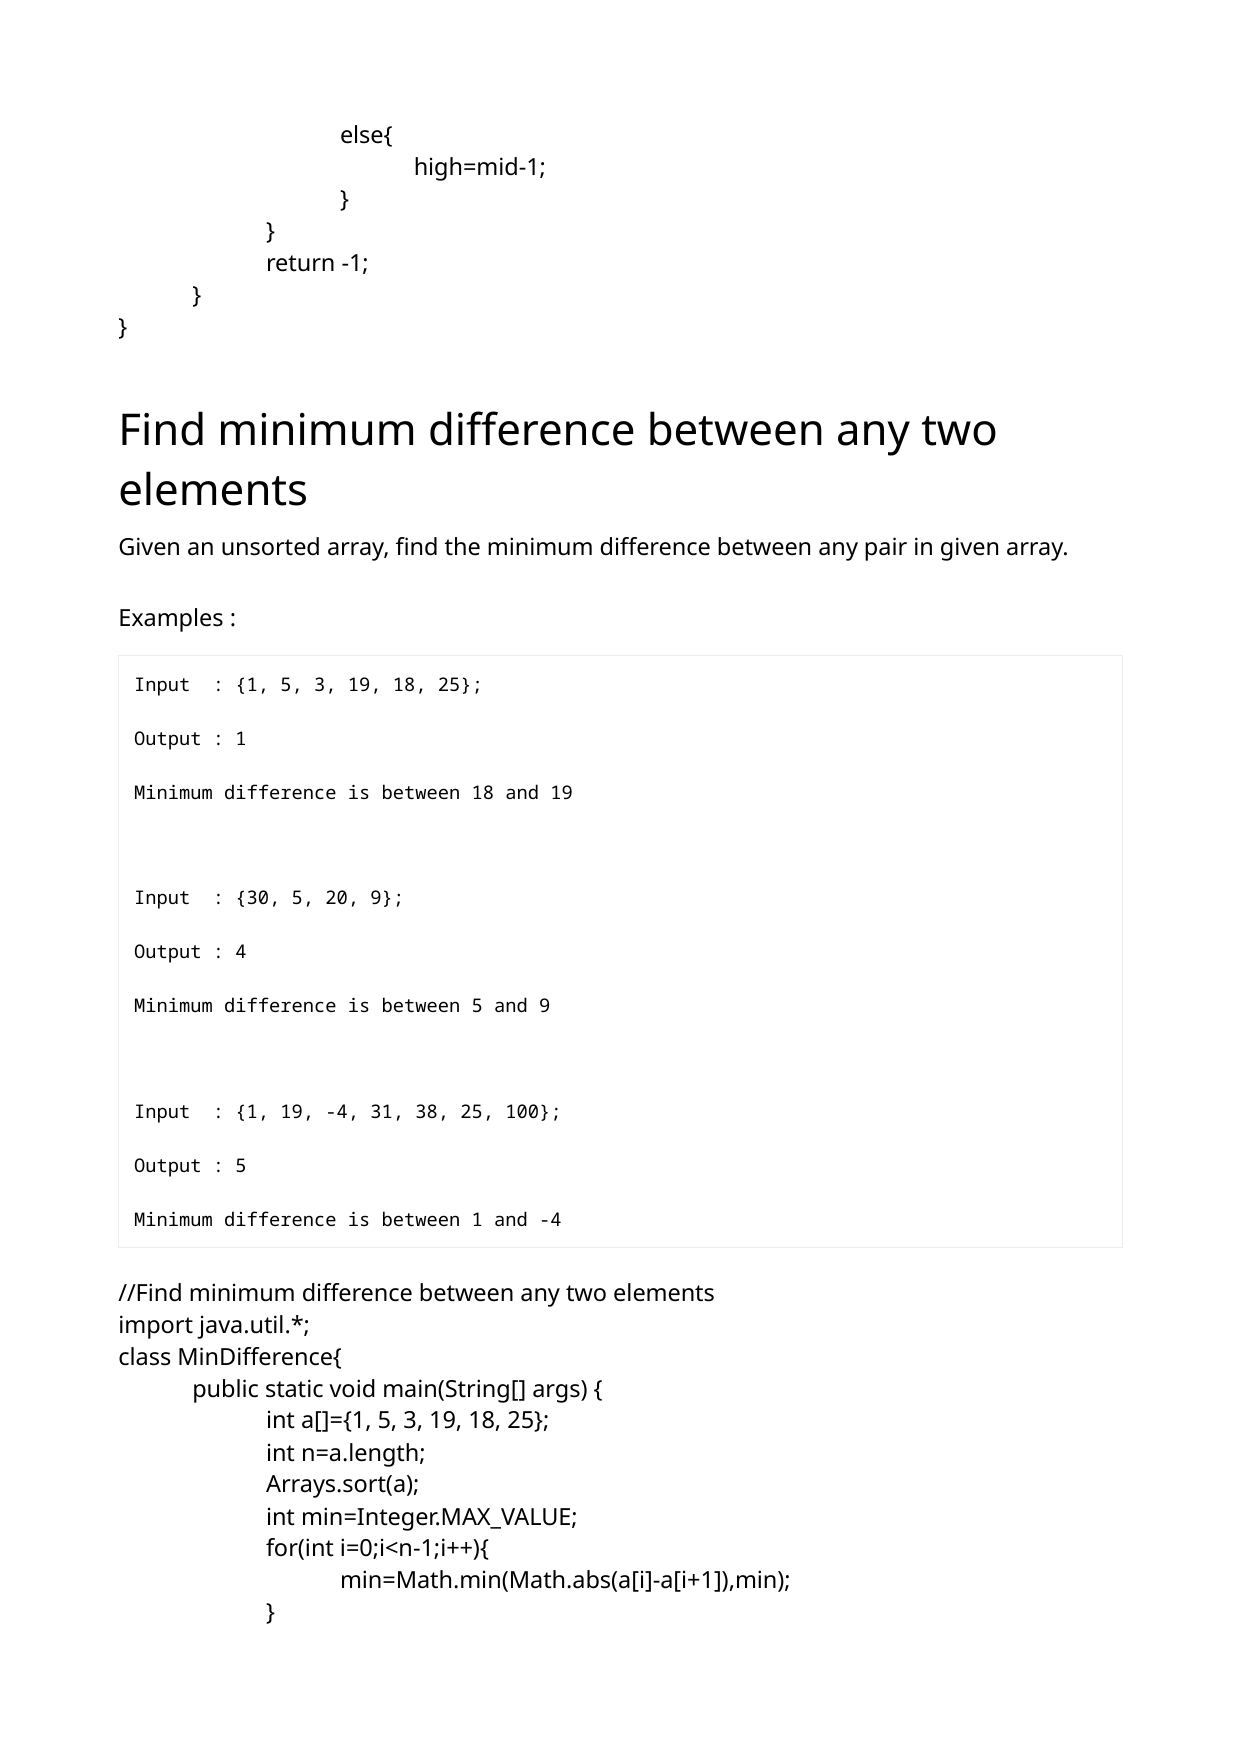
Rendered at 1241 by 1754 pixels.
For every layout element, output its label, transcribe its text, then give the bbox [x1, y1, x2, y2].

text Given an unsorted array, find the minimum difference between any pair in given array. [118, 531, 1122, 563]
text import java.util.*; [118, 1308, 1122, 1340]
text int a[]={1, 5, 3, 19, 18, 25}; [118, 1404, 1122, 1436]
text for(int i=0;i<n-1;i++){ [118, 1532, 1122, 1564]
text public static void main(String[] args) { [118, 1372, 1122, 1404]
text //Find minimum difference between any two elements [118, 1276, 1122, 1308]
text Output : 5 [119, 1136, 1122, 1178]
text } [118, 1596, 1122, 1628]
text Minimum difference is between 5 and 9 [119, 977, 1122, 1018]
text int min=Integer.MAX_VALUE; [118, 1500, 1122, 1532]
text else{ [118, 118, 1122, 150]
text Input : {30, 5, 20, 9}; [119, 869, 1122, 910]
text } [118, 182, 1122, 214]
text Input : {1, 19, -4, 31, 38, 25, 100}; [119, 1082, 1122, 1123]
text high=mid-1; [118, 150, 1122, 182]
text } [118, 214, 1122, 246]
subtitle Find minimum difference between any two elements [118, 399, 1122, 518]
text } [118, 278, 1122, 310]
text Examples : [118, 601, 1122, 633]
text Arrays.sort(a); [118, 1468, 1122, 1500]
text Minimum difference is between 1 and -4 [119, 1190, 1122, 1247]
text Minimum difference is between 18 and 19 [119, 763, 1122, 805]
text min=Math.min(Math.abs(a[i]-a[i+1]),min); [118, 1564, 1122, 1596]
text Output : 4 [119, 923, 1122, 964]
text Input : {1, 5, 3, 19, 18, 25}; [119, 656, 1122, 697]
text int n=a.length; [118, 1436, 1122, 1468]
text return -1; [118, 246, 1122, 278]
text } [118, 310, 1122, 342]
text Output : 1 [119, 709, 1122, 751]
text class MinDifference{ [118, 1340, 1122, 1372]
